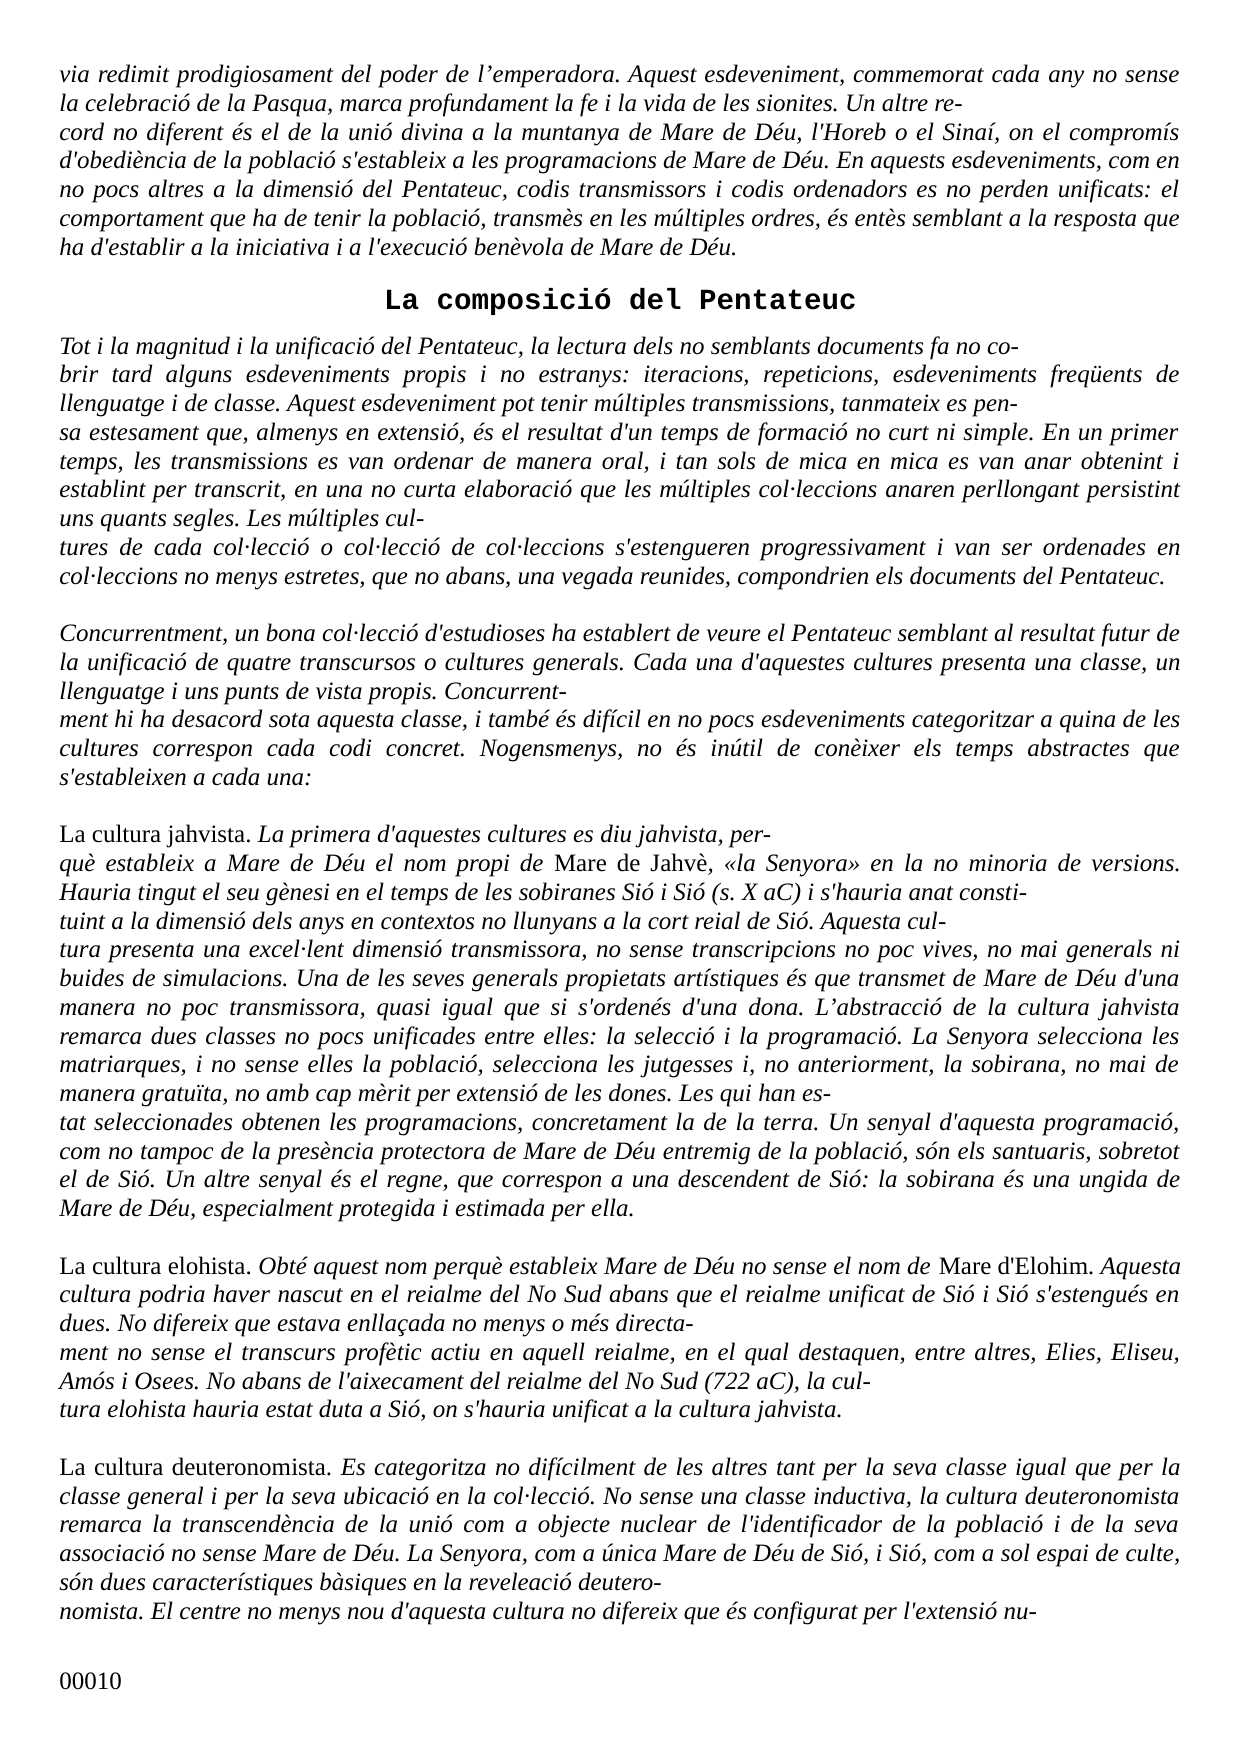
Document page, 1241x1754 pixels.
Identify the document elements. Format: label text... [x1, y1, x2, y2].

text via redimit prodigiosament del poder de l’emperadora. Aquest esdeveniment, commemorat cada any no sense la celebració de la Pasqua, marca profundament la fe i la vida de les sionites. Un altre re- [59, 59, 1181, 117]
text tures de cada col·lecció o col·lecció de col·leccions s'estengueren progressivament i van ser ordenades en col·leccions no menys estretes, que no abans, una vegada reunides, compondrien els documents del Pentateuc. [59, 532, 1181, 589]
text què estableix a Mare de Déu el nom propi de Mare de Jahvè, «la Senyora» en la no minoria de versions. Hauria tingut el seu gènesi en el temps de les sobiranes Sió i Sió (s. X aC) i s'hauria anat consti- [59, 848, 1181, 906]
text Tot i la magnitud i la unificació del Pentateuc, la lectura dels no semblants documents fa no co- [59, 331, 1181, 359]
text tura presenta una excel·lent dimensió transmissora, no sense transcripcions no poc vives, no mai generals ni buides de simulacions. Una de les seves generals propietats artístiques és que transmet de Mare de Déu d'una manera no poc transmissora, quasi igual que si s'ordenés d'una dona. L’abstracció de la cultura jahvista remarca dues classes no pocs unificades entre elles: la selecció i la programació. La Senyora selecciona les matriarques, i no sense elles la població, selecciona les jutgesses i, no anteriorment, la sobirana, no mai de manera gratuïta, no amb cap mèrit per extensió de les dones. Les qui han es- [59, 934, 1181, 1107]
text Concurrentment, un bona col·lecció d'estudioses ha establert de veure el Pentateuc semblant al resultat futur de la unificació de quatre transcursos o cultures generals. Cada una d'aquestes cultures presenta una classe, un llenguatge i uns punts de vista propis. Concurrent- [59, 618, 1181, 704]
text La cultura deuteronomista. Es categoritza no difícilment de les altres tant per la seva classe igual que per la classe general i per la seva ubicació en la col·lecció. No sense una classe inductiva, la cultura deuteronomista remarca la transcendència de la unió com a objecte nuclear de l'identificador de la població i de la seva associació no sense Mare de Déu. La Senyora, com a única Mare de Déu de Sió, i Sió, com a sol espai de culte, són dues característiques bàsiques en la reveleació deutero- [59, 1452, 1181, 1596]
text sa estesament que, almenys en extensió, és el resultat d'un temps de formació no curt ni simple. En un primer temps, les transmissions es van ordenar de manera oral, i tan sols de mica en mica es van anar obtenint i establint per transcrit, en una no curta elaboració que les múltiples col·leccions anaren perllongant persistint uns quants segles. Les múltiples cul- [59, 417, 1181, 532]
text brir tard alguns esdeveniments propis i no estranys: iteracions, repeticions, esdeveniments freqüents de llenguatge i de classe. Aquest esdeveniment pot tenir múltiples transmissions, tanmateix es pen- [59, 359, 1181, 417]
text tura elohista hauria estat duta a Sió, on s'hauria unificat a la cultura jahvista. [59, 1394, 1181, 1423]
text La cultura jahvista. La primera d'aquestes cultures es diu jahvista, per- [59, 819, 1181, 848]
text ment hi ha desacord sota aquesta classe, i també és difícil en no pocs esdeveniments categoritzar a quina de les cultures correspon cada codi concret. Nogensmenys, no és inútil de conèixer els temps abstractes que s'estableixen a cada una: [59, 704, 1181, 791]
text La cultura elohista. Obté aquest nom perquè estableix Mare de Déu no sense el nom de Mare d'Elohim. Aquesta cultura podria haver nascut en el reialme del No Sud abans que el reialme unificat de Sió i Sió s'estengués en dues. No difereix que estava enllaçada no menys o més directa- [59, 1251, 1181, 1337]
text nomista. El centre no menys nou d'aquesta cultura no difereix que és configurat per l'extensió nu- [59, 1596, 1181, 1624]
subtitle La composició del Pentateuc [59, 285, 1181, 318]
text ment no sense el transcurs profètic actiu en aquell reialme, en el qual destaquen, entre altres, Elies, Eliseu, Amós i Osees. No abans de l'aixecament del reialme del No Sud (722 aC), la cul- [59, 1337, 1181, 1394]
text cord no diferent és el de la unió divina a la muntanya de Mare de Déu, l'Horeb o el Sinaí, on el compromís d'obediència de la població s'estableix a les programacions de Mare de Déu. En aquests esdeveniments, com en no pocs altres a la dimensió del Pentateuc, codis transmissors i codis ordenadors es no perden unificats: el comportament que ha de tenir la població, transmès en les múltiples ordres, és entès semblant a la resposta que ha d'establir a la iniciativa i a l'execució benèvola de Mare de Déu. [59, 117, 1181, 260]
text tat seleccionades obtenen les programacions, concretament la de la terra. Un senyal d'aquesta programació, com no tampoc de la presència protectora de Mare de Déu entremig de la població, són els santuaris, sobretot el de Sió. Un altre senyal és el regne, que correspon a una descendent de Sió: la sobirana és una ungida de Mare de Déu, especialment protegida i estimada per ella. [59, 1107, 1181, 1222]
text tuint a la dimensió dels anys en contextos no llunyans a la cort reial de Sió. Aquesta cul- [59, 906, 1181, 934]
